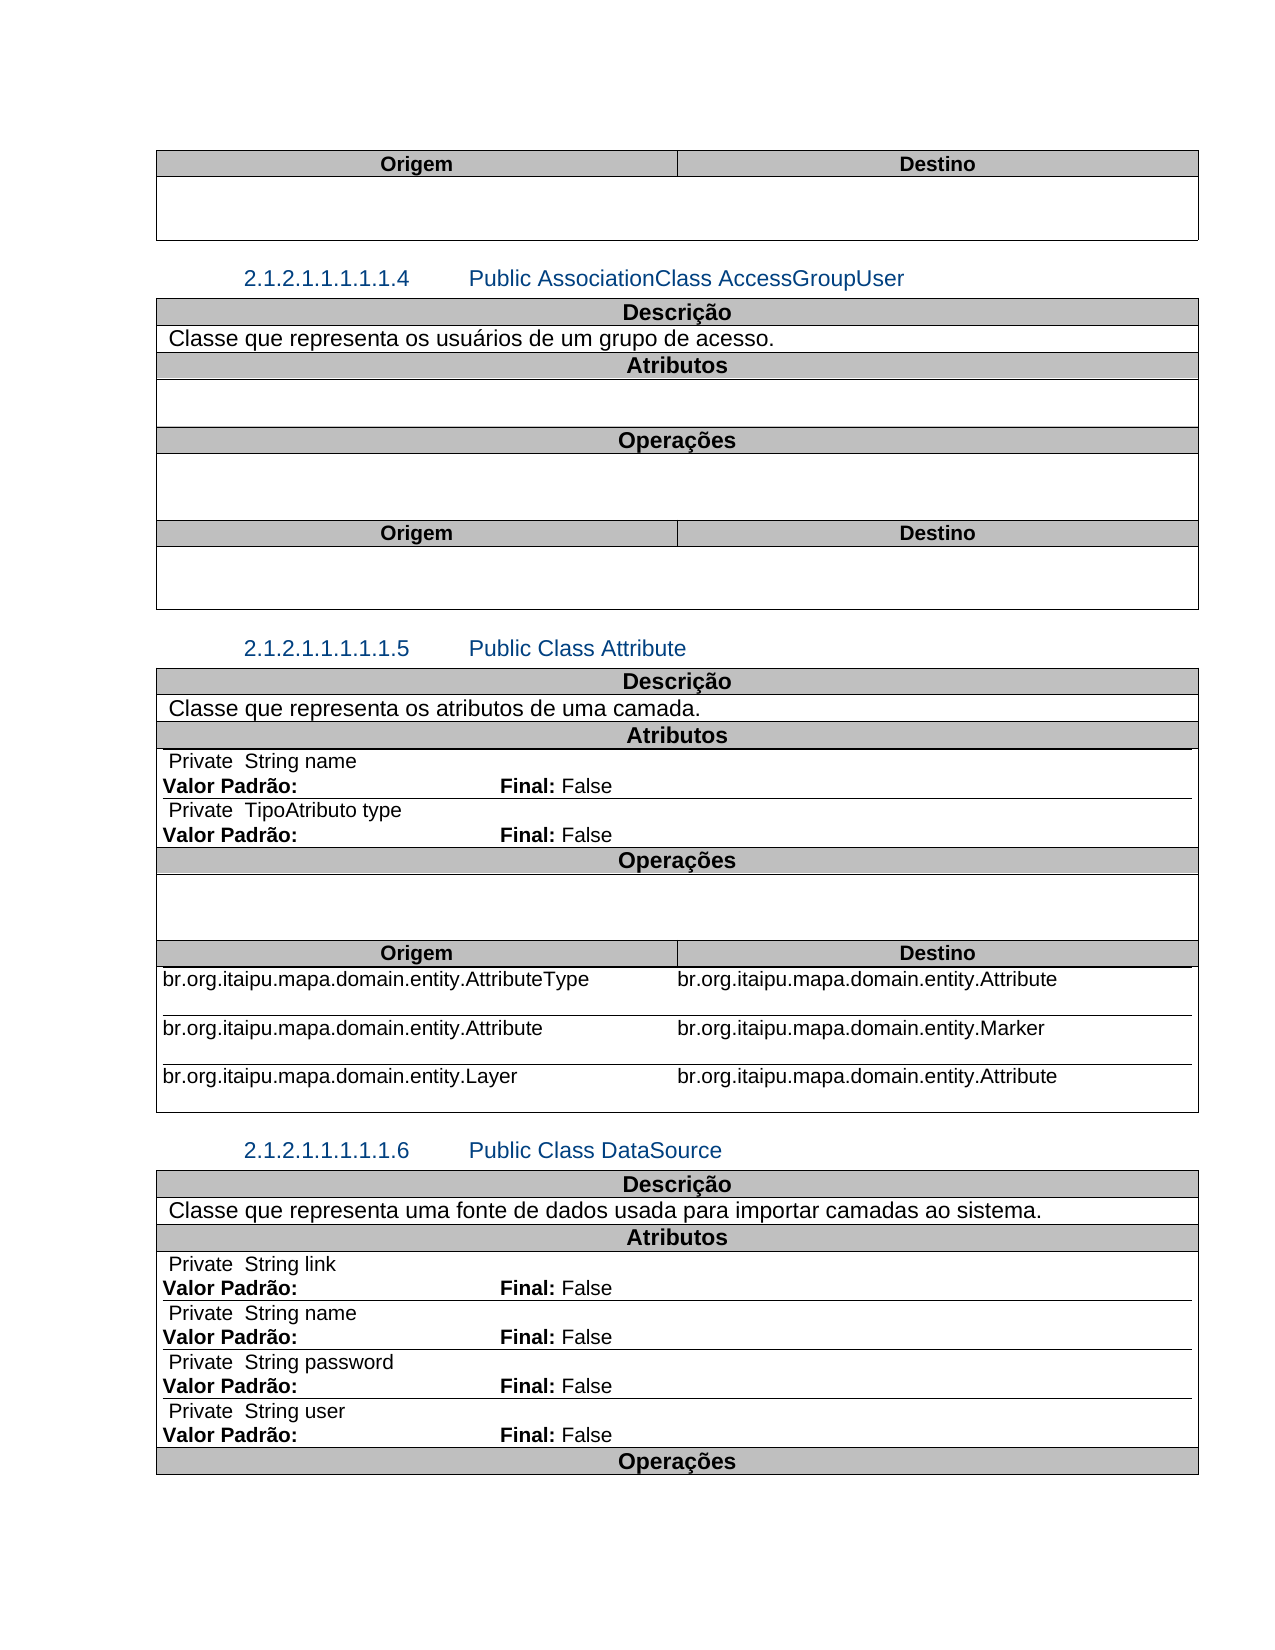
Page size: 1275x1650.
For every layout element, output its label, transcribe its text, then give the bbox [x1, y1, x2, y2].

table_header br.org.itaipu.mapa.domain.entity.Attribute [677, 968, 1192, 1015]
table_cell Atributos [157, 1225, 1198, 1251]
table_cell Valor Padrão: [163, 1423, 500, 1447]
table_cell [725, 1301, 1192, 1349]
table_cell br.org.itaipu.mapa.domain.entity.Attribute [677, 1065, 1192, 1112]
table_header Private String name [163, 750, 725, 773]
list Public AssociationClass AccessGroupUser [244, 265, 1125, 292]
table_cell Atributos [157, 722, 1198, 748]
table_cell Operações [157, 428, 1198, 453]
table_header [725, 1252, 1192, 1300]
table_header Descrição [157, 669, 1198, 694]
table_cell Valor Padrão: [163, 773, 500, 798]
table_cell Valor Padrão: [163, 822, 500, 847]
table_cell [157, 1252, 163, 1447]
table_cell Operações [157, 1448, 1198, 1474]
table_cell Origem [157, 521, 677, 546]
table_cell Private TipoAtributo type [163, 799, 725, 822]
table_header Descrição [157, 1171, 1198, 1197]
table_header Descrição [157, 299, 1198, 325]
table_cell [725, 1399, 1192, 1447]
table_cell Destino [678, 941, 1198, 966]
table_cell [725, 799, 1192, 847]
table_cell Private String password [163, 1350, 725, 1374]
table_header Private String link [163, 1252, 725, 1276]
table_cell br.org.itaipu.mapa.domain.entity.Attribute [163, 1016, 677, 1063]
table_cell Private String name [163, 1301, 725, 1325]
table_cell Private String user [163, 1399, 725, 1423]
table_cell Final: False [500, 1276, 725, 1300]
table_cell Classe que representa os atributos de uma camada. [157, 695, 1198, 721]
table_cell Final: False [500, 773, 725, 798]
table_cell br.org.itaipu.mapa.domain.entity.Marker [677, 1016, 1192, 1063]
table_cell Final: False [500, 1374, 725, 1398]
table_cell Atributos [157, 353, 1198, 378]
table_cell [157, 967, 1198, 1112]
table_cell Final: False [500, 1325, 725, 1349]
table_cell [157, 875, 1198, 940]
table_cell Origem [157, 941, 677, 966]
table_cell Valor Padrão: [163, 1325, 500, 1349]
table_cell [157, 177, 1198, 240]
table_cell Classe que representa uma fonte de dados usada para importar camadas ao sistema. [157, 1198, 1198, 1224]
table_cell Valor Padrão: [163, 1374, 500, 1398]
table_cell Operações [157, 848, 1198, 873]
table_cell br.org.itaipu.mapa.domain.entity.Layer [163, 1065, 677, 1112]
table_header br.org.itaipu.mapa.domain.entity.AttributeType [163, 968, 677, 1015]
table_cell [1192, 749, 1198, 847]
table_cell Classe que representa os usuários de um grupo de acesso. [157, 326, 1198, 352]
table_cell Final: False [500, 822, 725, 847]
table_cell Destino [678, 151, 1198, 176]
list Public Class Attribute [244, 635, 1125, 661]
table_cell [157, 547, 1198, 609]
table_cell [157, 749, 163, 847]
table_cell Valor Padrão: [163, 1276, 500, 1300]
table_cell Origem [157, 151, 677, 176]
table_cell [725, 1350, 1192, 1398]
table_cell [1192, 1252, 1198, 1447]
list Public Class DataSource [244, 1137, 1125, 1164]
table_cell Final: False [500, 1423, 725, 1447]
table_header [725, 750, 1192, 798]
table_cell [157, 380, 1198, 426]
table_cell Destino [678, 521, 1198, 546]
table_cell [157, 454, 1198, 519]
